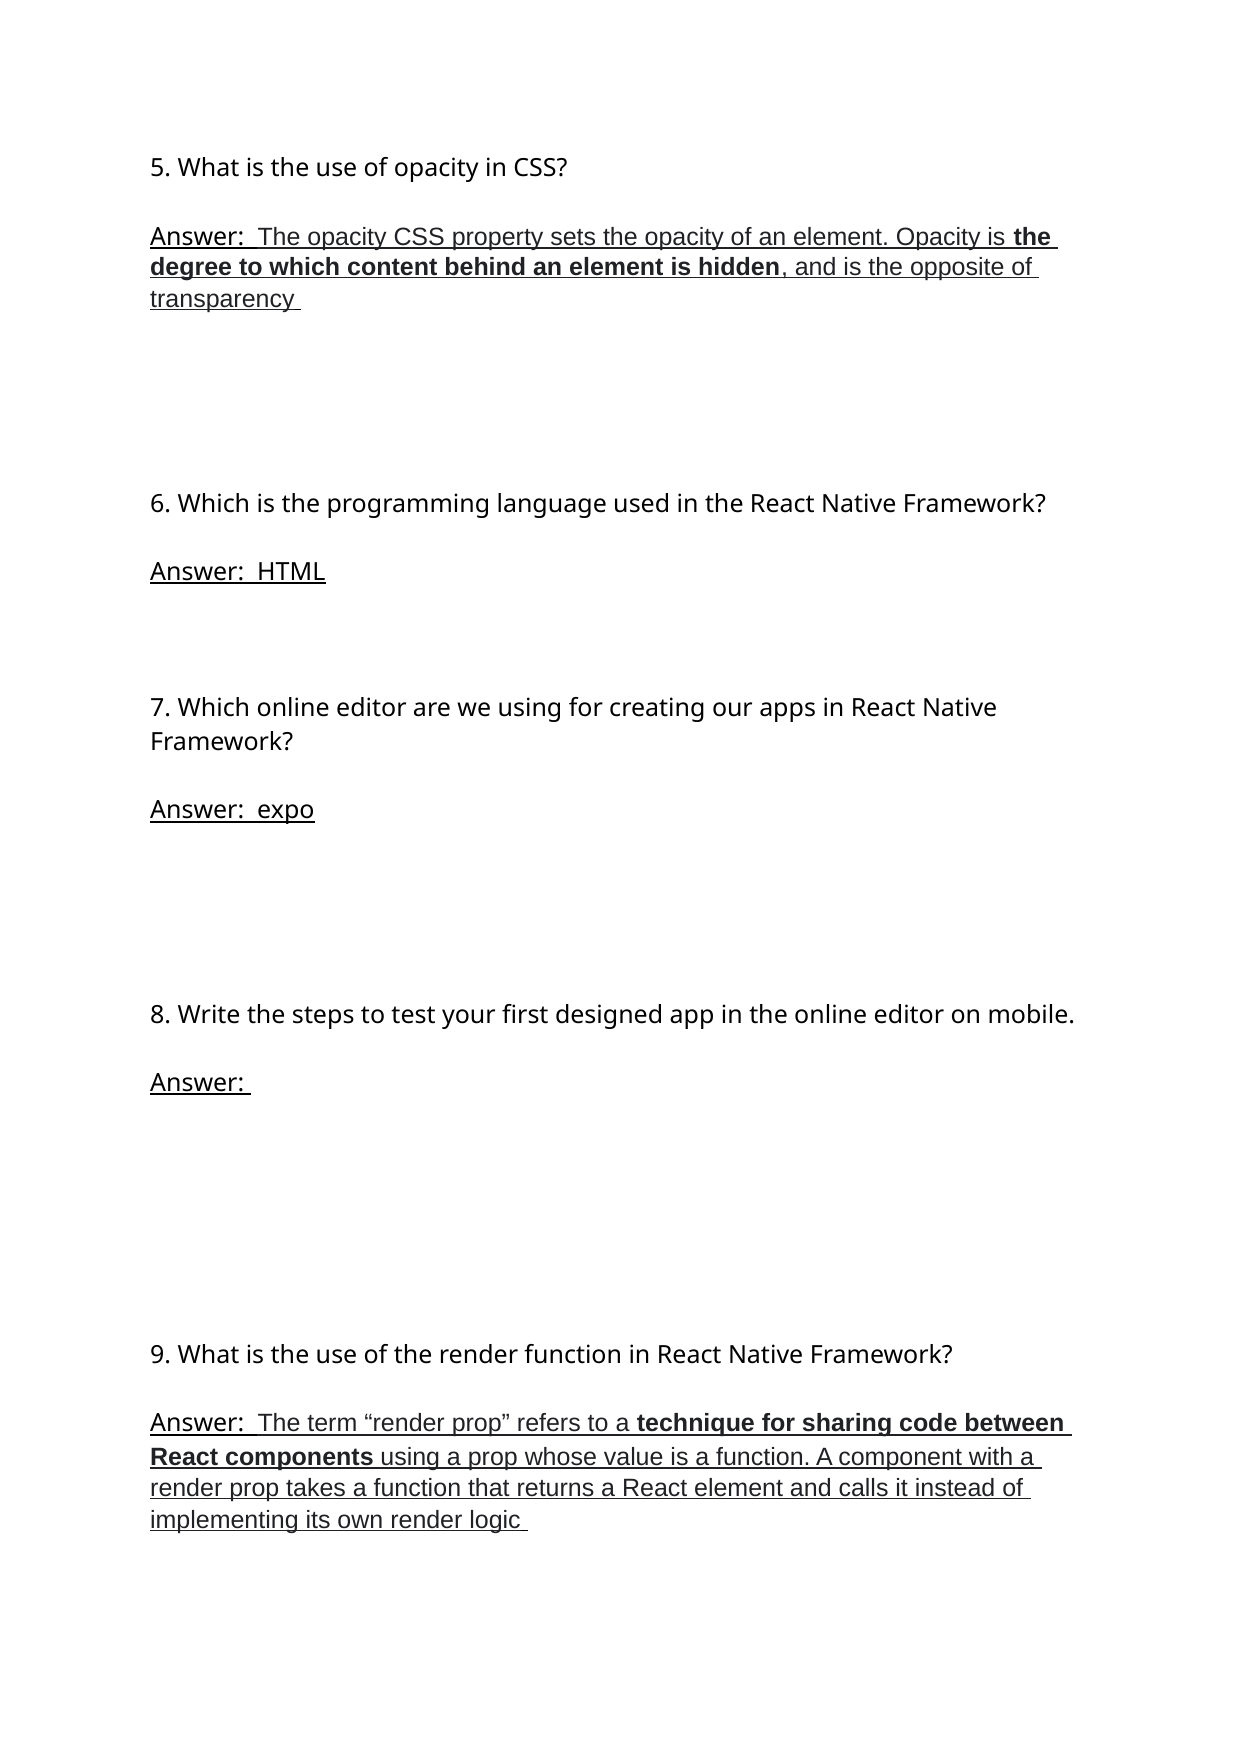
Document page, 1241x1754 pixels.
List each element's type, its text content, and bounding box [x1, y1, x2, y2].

text Answer: expo [150, 792, 1090, 826]
text 9. What is the use of the render function in React Native Framework? [150, 1337, 1090, 1371]
text Answer: The opacity CSS property sets the opacity of an element. Opacity is the degree to which content behind an element is hidden, and is the opposite of transparency [150, 218, 1090, 315]
text Answer: The term “render prop” refers to a technique for sharing code between React components using a prop whose value is a function. A component with a render prop takes a function that returns a React element and calls it instead of implementing its own render logic [150, 1405, 1090, 1536]
text Answer: [150, 1064, 1090, 1098]
text Answer: HTML [150, 553, 1090, 587]
text 8. Write the steps to test your first designed app in the online editor on mobile. [150, 996, 1090, 1030]
text 7. Which online editor are we using for creating our apps in React Native Framework? [150, 690, 1090, 758]
text 5. What is the use of opacity in CSS? [150, 150, 1090, 184]
text 6. Which is the programming language used in the React Native Framework? [150, 485, 1090, 519]
